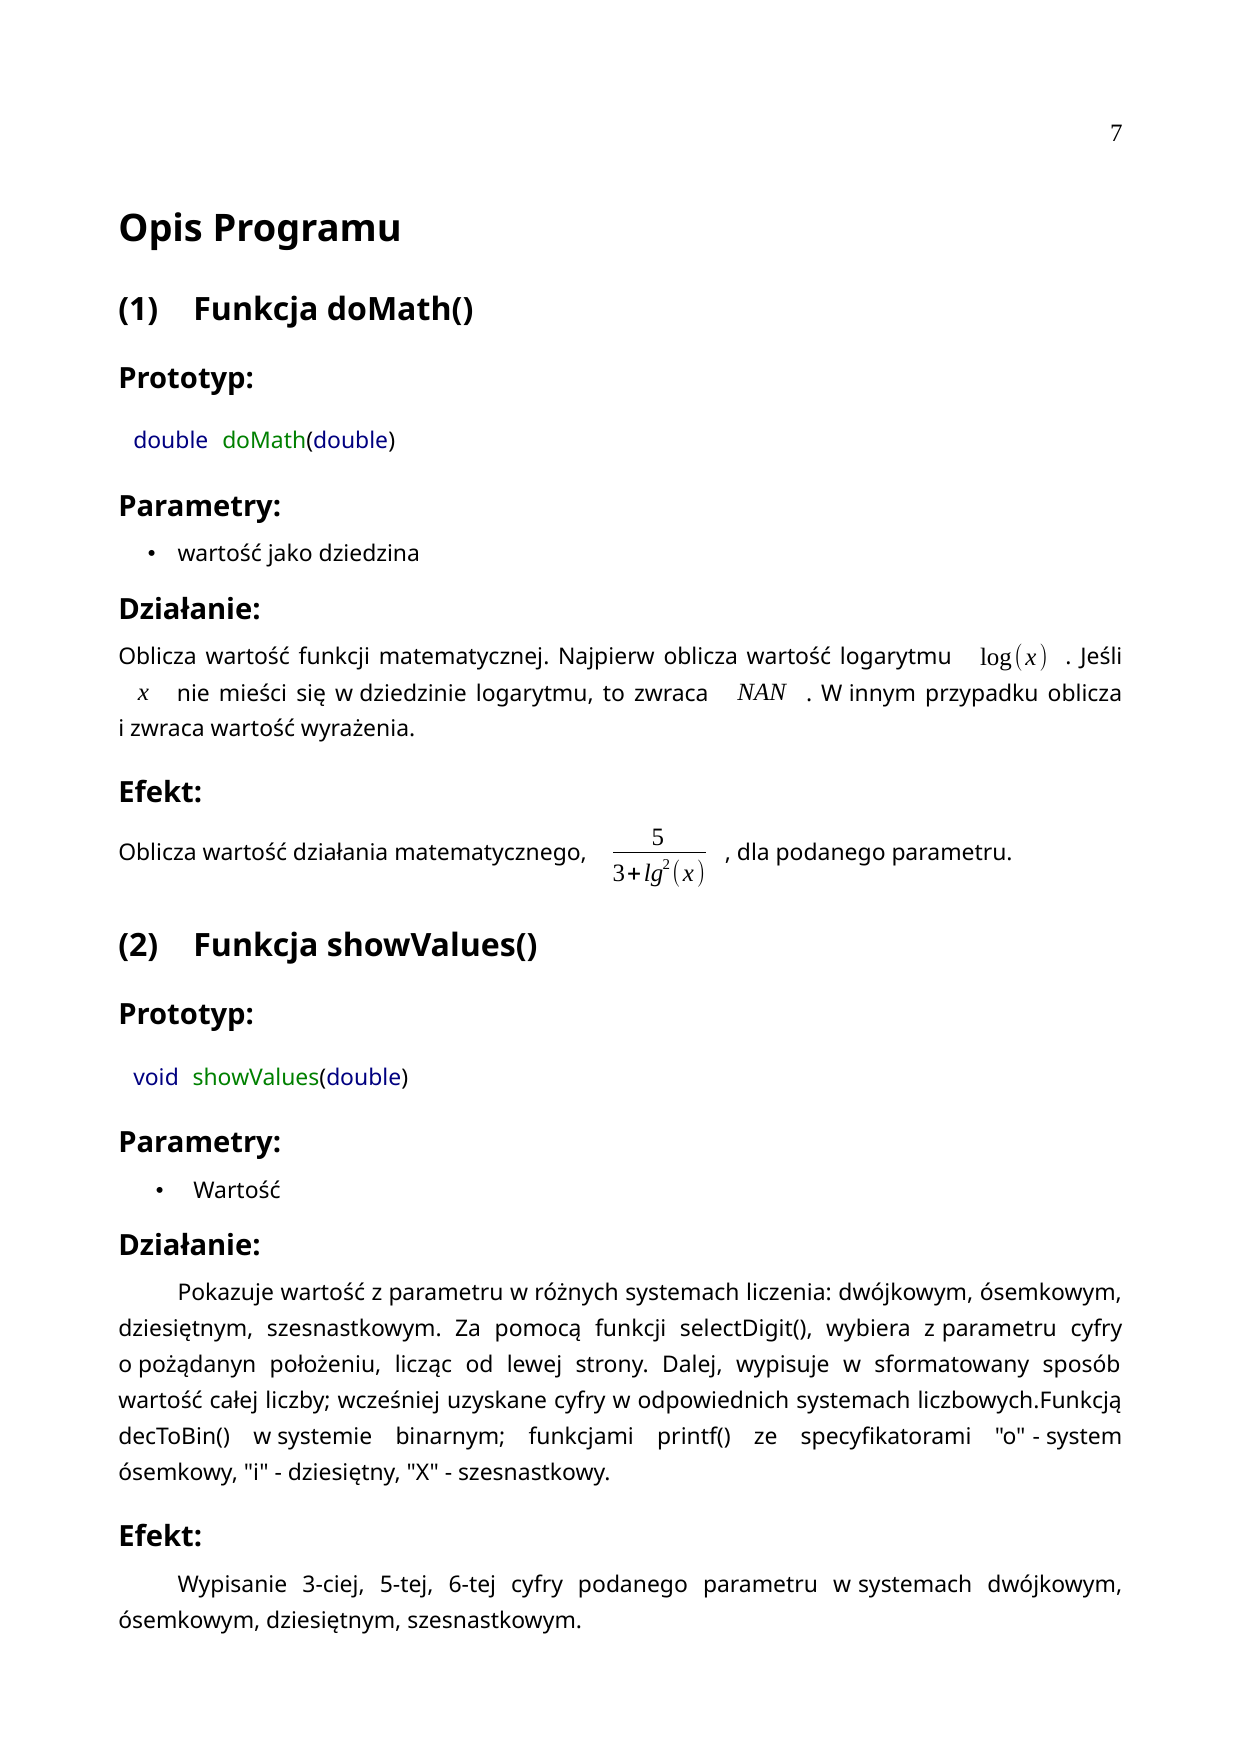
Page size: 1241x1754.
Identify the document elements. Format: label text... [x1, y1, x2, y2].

subtitle Funkcja showValues() [118, 923, 1122, 966]
text Wypisanie 3-ciej, 5-tej, 6-tej cyfry podanego parametru w systemach dwójkowym, ósemkowym, dziesiętnym, szesnastkowym. [118, 1568, 1122, 1635]
subtitle Prototyp: [118, 993, 1122, 1033]
text double doMath(double) [118, 409, 1122, 471]
subtitle Funkcja doMath() [118, 286, 1122, 330]
text Oblicza wartość działania matematycznego, , dla podanego parametru. [118, 824, 1122, 888]
subtitle Parametry: [118, 1121, 1122, 1161]
subtitle Efekt: [118, 1515, 1122, 1555]
subtitle Działanie: [118, 588, 1122, 628]
subtitle Opis Programu [118, 201, 1122, 253]
text Oblicza wartość funkcji matematycznej. Najpierw oblicza wartość logarytmu . Jeśli nie mieści się w dziedzinie logarytmu, to zwraca . W innym przypadku oblicza i zwraca wartość wyrażenia. [118, 640, 1122, 744]
list Wartość [156, 1174, 1122, 1205]
list wartość jako dziedzina [148, 537, 1122, 569]
subtitle Parametry: [118, 485, 1122, 525]
subtitle Efekt: [118, 772, 1122, 811]
subtitle Prototyp: [118, 357, 1122, 397]
text Pokazuje wartość z parametru w różnych systemach liczenia: dwójkowym, ósemkowym, dziesiętnym, szesnastkowym. Za pomocą funkcji selectDigit(), wybiera z parametru cyfry o pożądanyn położeniu, licząc od lewej strony. Dalej, wypisuje w sformatowany sposób wartość całej liczby; wcześniej uzyskane cyfry w odpowiednich systemach liczbowych.Funkcją decToBin() w systemie binarnym; funkcjami printf() ze specyfikatorami "o" - system ósemkowy, "i" - dziesiętny, "X" - szesnastkowy. [118, 1276, 1122, 1487]
subtitle Działanie: [118, 1224, 1122, 1264]
text void showValues(double) [118, 1046, 1122, 1107]
